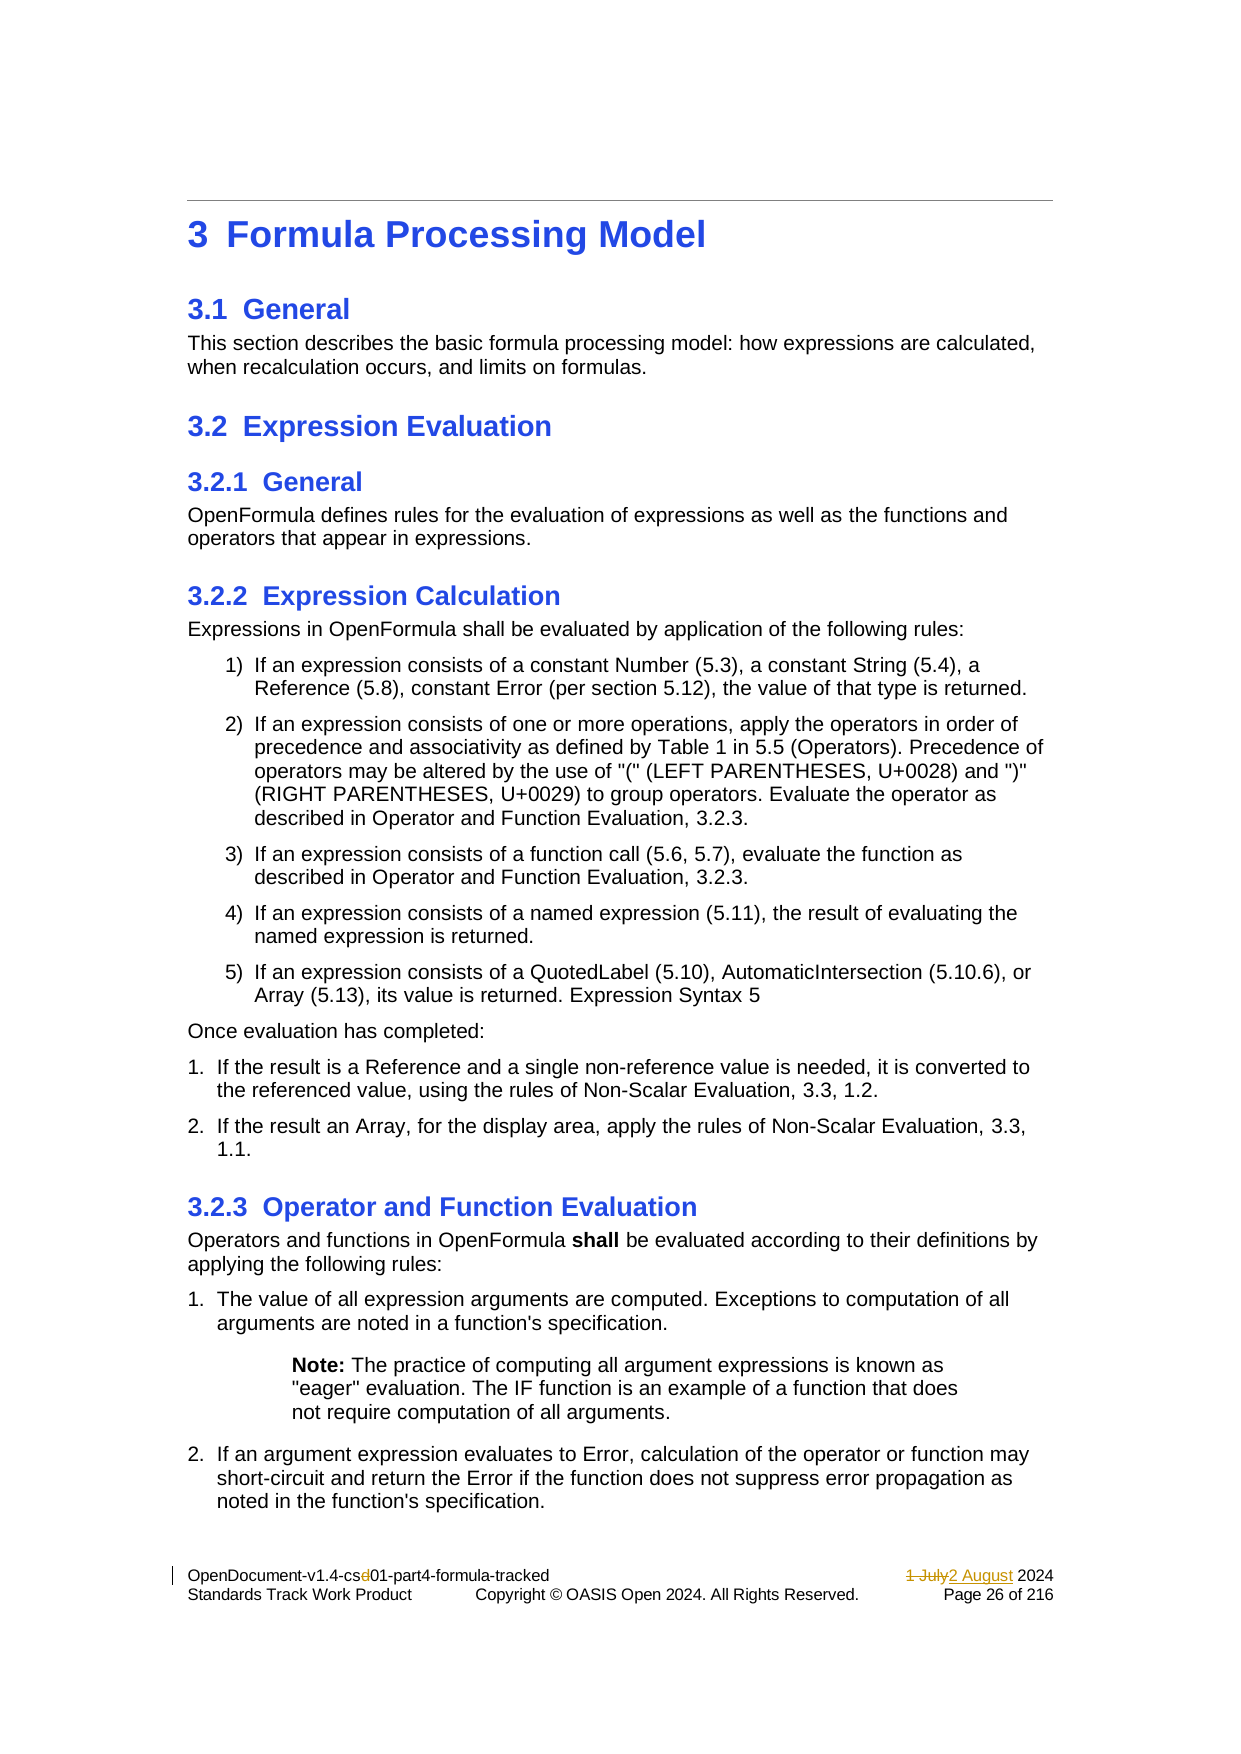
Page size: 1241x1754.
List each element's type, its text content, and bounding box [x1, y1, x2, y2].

list If an expression consists of a QuotedLabel (5.10), AutomaticIntersection (5.10.6), or Array (5.13), its value is returned. Expression Syntax 5 [225, 960, 1053, 1007]
text OpenFormula defines rules for the evaluation of expressions as well as the functions and operators that appear in expressions. [187, 503, 1053, 550]
list If an expression consists of one or more operations, apply the operators in order of precedence and associativity as defined by Table 1 in 5.5 (Operators). Precedence of operators may be altered by the use of "(" (LEFT PARENTHESES, U+0028) and ")" (RIGHT PARENTHESES, U+0029) to group operators. Evaluate the operator as described in Operator and Function Evaluation, 3.2.3. [225, 712, 1053, 830]
list If an expression consists of a named expression (5.11), the result of evaluating the named expression is returned. [225, 901, 1053, 948]
subtitle Expression Evaluation [187, 410, 1053, 442]
subtitle General [187, 293, 1053, 326]
subtitle Expression Calculation [187, 581, 1053, 611]
subtitle General [187, 467, 1053, 497]
text Once evaluation has completed: [187, 1019, 1053, 1043]
text Expressions in OpenFormula shall be evaluated by application of the following rules: [187, 617, 1053, 641]
list If the result is a Reference and a single non-reference value is needed, it is converted to the referenced value, using the rules of Non-Scalar Evaluation, 3.3, 1.2. [187, 1055, 1053, 1102]
text This section describes the basic formula processing model: how expressions are calculated, when recalculation occurs, and limits on formulas. [187, 332, 1053, 379]
list If an expression consists of a function call (5.6, 5.7), evaluate the function as described in Operator and Function Evaluation, 3.2.3. [225, 842, 1053, 889]
list The value of all expression arguments are computed. Exceptions to computation of all arguments are noted in a function's specification. [187, 1288, 1053, 1335]
list If the result an Array, for the display area, apply the rules of Non-Scalar Evaluation, 3.3, 1.1. [187, 1114, 1053, 1161]
list Note: The practice of computing all argument expressions is known as "eager" evaluation. The IF function is an example of a function that does not require computation of all arguments. [262, 1353, 978, 1424]
subtitle Operator and Function Evaluation [187, 1192, 1053, 1222]
subtitle Formula Processing Model [187, 201, 1053, 256]
text Operators and functions in OpenFormula shall be evaluated according to their definitions by applying the following rules: [187, 1228, 1053, 1276]
list If an argument expression evaluates to Error, calculation of the operator or function may short-circuit and return the Error if the function does not suppress error propagation as noted in the function's specification. [187, 1442, 1053, 1513]
list If an expression consists of a constant Number (5.3), a constant String (5.4), a Reference (5.8), constant Error (per section 5.12), the value of that type is returned. [225, 653, 1053, 700]
